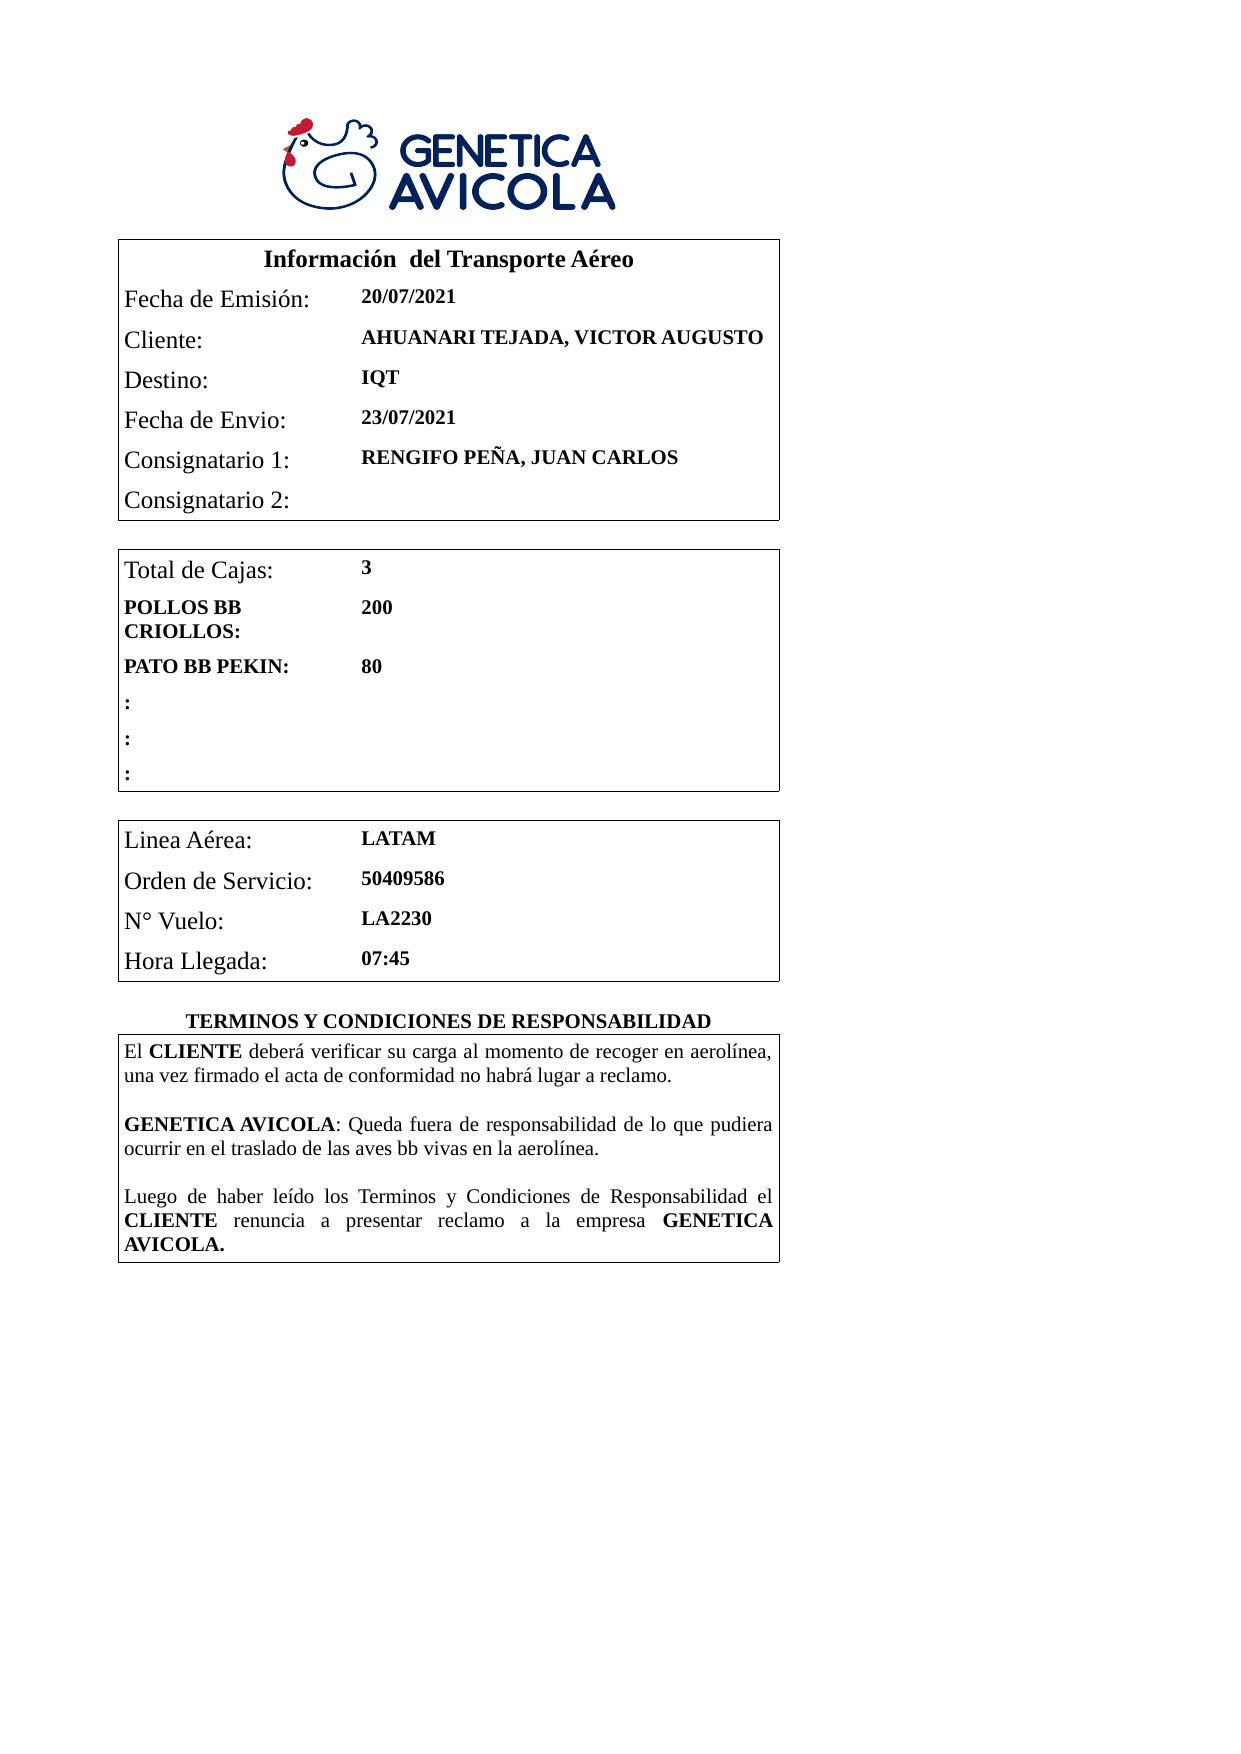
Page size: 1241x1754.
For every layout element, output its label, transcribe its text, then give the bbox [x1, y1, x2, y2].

table_cell 23/07/2021 [356, 399, 779, 439]
table_cell LA2230 [356, 900, 779, 940]
table_cell Hora Llegada: [119, 940, 356, 981]
table_cell N° Vuelo: [119, 900, 356, 940]
table_cell TERMINOS Y CONDICIONES DE RESPONSABILIDAD [118, 982, 779, 1033]
table_cell [356, 720, 779, 755]
table_cell Linea Aérea: [119, 821, 356, 860]
table_header Información del Transporte Aéreo [119, 240, 779, 279]
table_cell Cliente: [119, 319, 356, 359]
table_cell PATO BB PEKIN: [119, 649, 356, 684]
table_cell Consignatario 2: [119, 480, 356, 520]
table_cell POLLOS BB CRIOLLOS: [119, 589, 356, 649]
picture [282, 118, 616, 210]
table_cell [356, 755, 779, 791]
table_cell El CLIENTE deberá verificar su carga al momento de recoger en aerolínea, una vez firmado el acta de conformidad no habrá lugar a reclamo. GENETICA AVICOLA: Queda fuera de responsabilidad de lo que pudiera ocurrir en el traslado de las aves bb vivas en la aerolínea. Luego de haber leído los Terminos y Condiciones de Responsabilidad el CLIENTE renuncia a presentar reclamo a la empresa GENETICA AVICOLA. [119, 1035, 779, 1262]
table_cell 50409586 [356, 860, 779, 900]
table_cell Fecha de Emisión: [119, 279, 356, 319]
table_cell AHUANARI TEJADA, VICTOR AUGUSTO [356, 319, 779, 359]
table_cell 07:45 [356, 940, 779, 981]
table_cell Destino: [119, 359, 356, 399]
table_cell : [119, 720, 356, 755]
table_cell Fecha de Envio: [119, 399, 356, 439]
table_cell Total de Cajas: [119, 550, 356, 589]
table_cell [356, 792, 779, 820]
table_cell 20/07/2021 [356, 279, 779, 319]
table_cell RENGIFO PEÑA, JUAN CARLOS [356, 440, 779, 480]
table_cell : [119, 755, 356, 791]
table_cell : [119, 684, 356, 720]
table_cell 200 [356, 589, 779, 649]
table_cell [356, 480, 779, 520]
table_cell [356, 521, 779, 549]
table_cell Consignatario 1: [119, 440, 356, 480]
table_cell [118, 521, 356, 549]
table_cell [356, 684, 779, 720]
table_cell 3 [356, 550, 779, 589]
table_cell LATAM [356, 821, 779, 860]
table_cell Orden de Servicio: [119, 860, 356, 900]
table_cell IQT [356, 359, 779, 399]
table_cell [118, 792, 356, 820]
table_cell 80 [356, 649, 779, 684]
